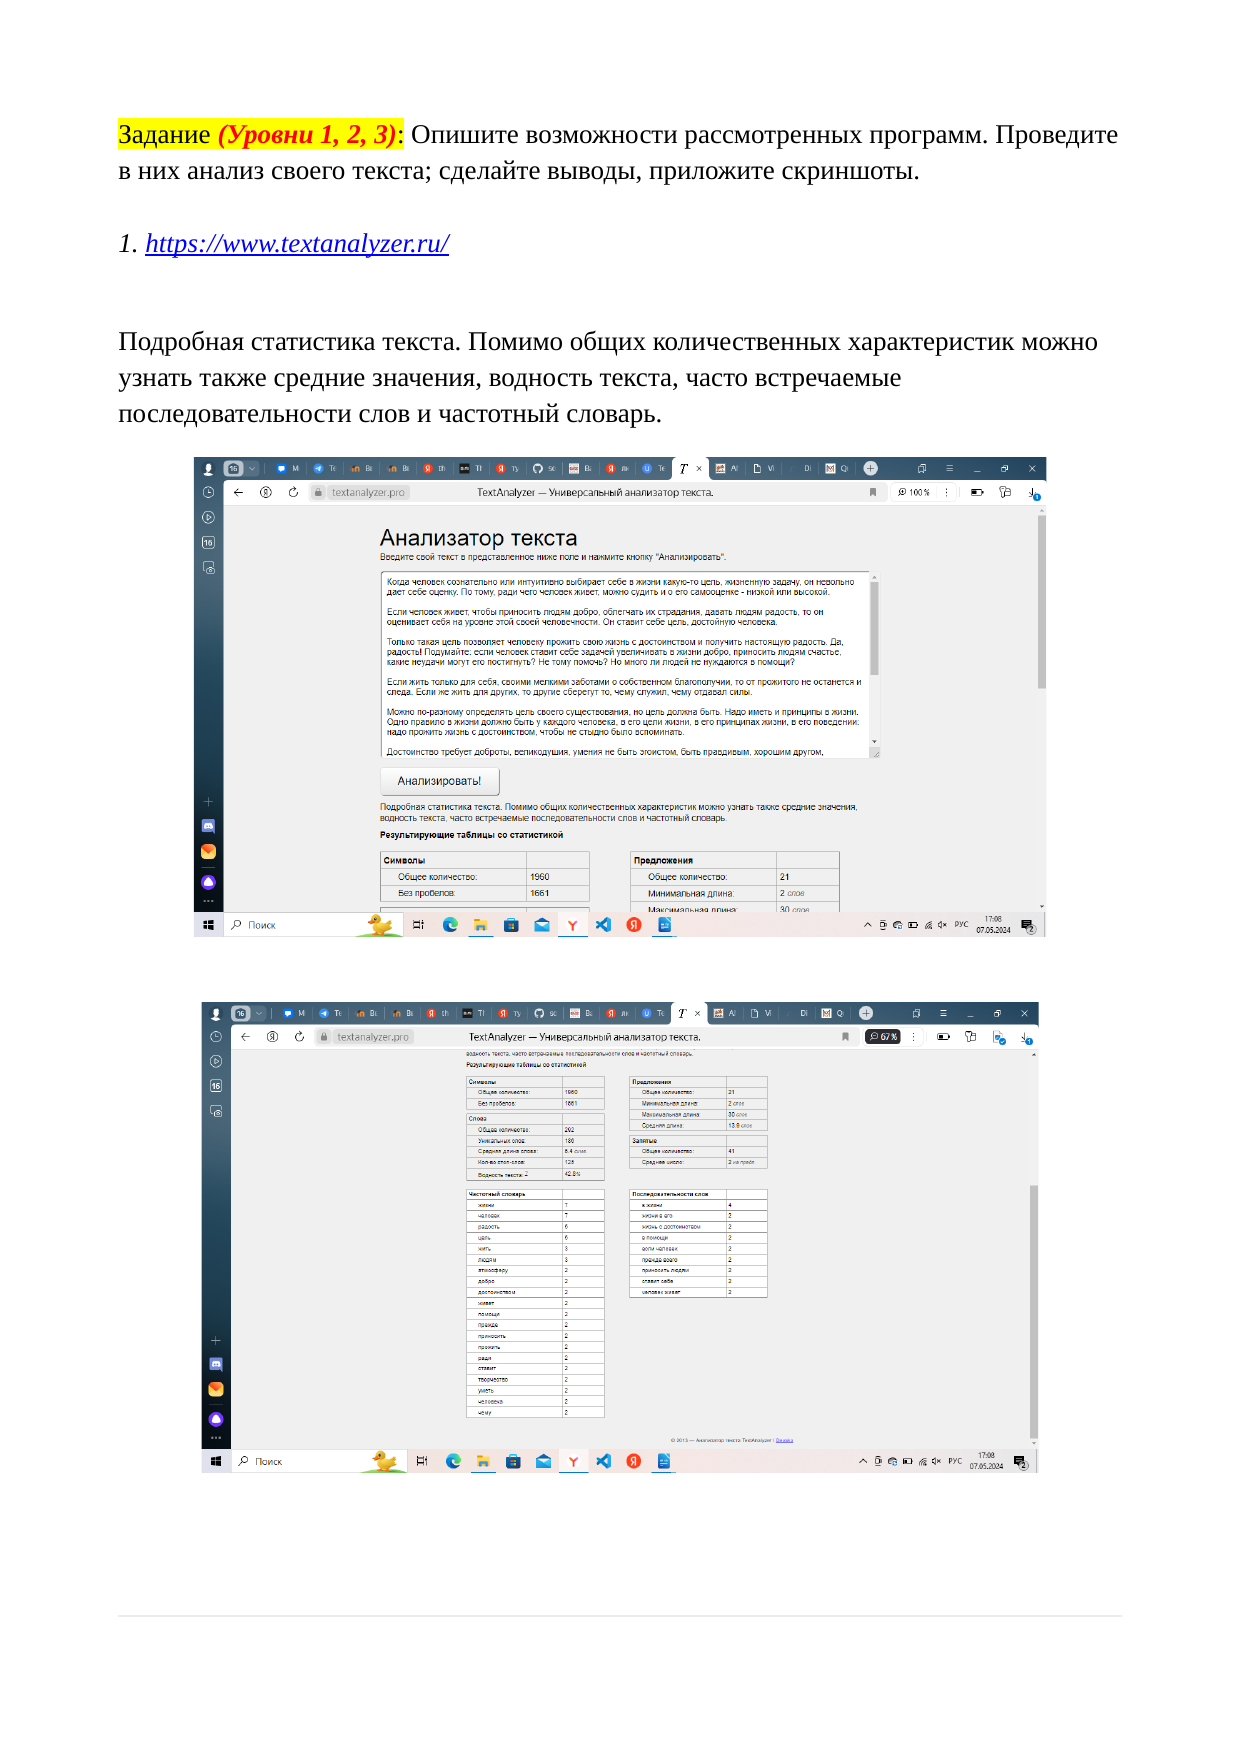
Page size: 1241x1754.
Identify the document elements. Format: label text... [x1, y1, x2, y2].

picture [201, 1002, 1039, 1473]
subtitle Подробная статистика текста. Помимо общих количественных характеристик можно узнать также средние значения, водность текста, часто встречаемые последовательности слов и частотный словарь. [118, 325, 1122, 428]
subtitle 1. https://www.textanalyzer.ru/ [118, 227, 1122, 258]
picture [193, 457, 1047, 937]
text Задание (Уровни 1, 2, 3): Опишите возможности рассмотренных программ. Проведите в них анализ своего текста; сделайте выводы, приложите скриншоты. [118, 118, 1122, 185]
